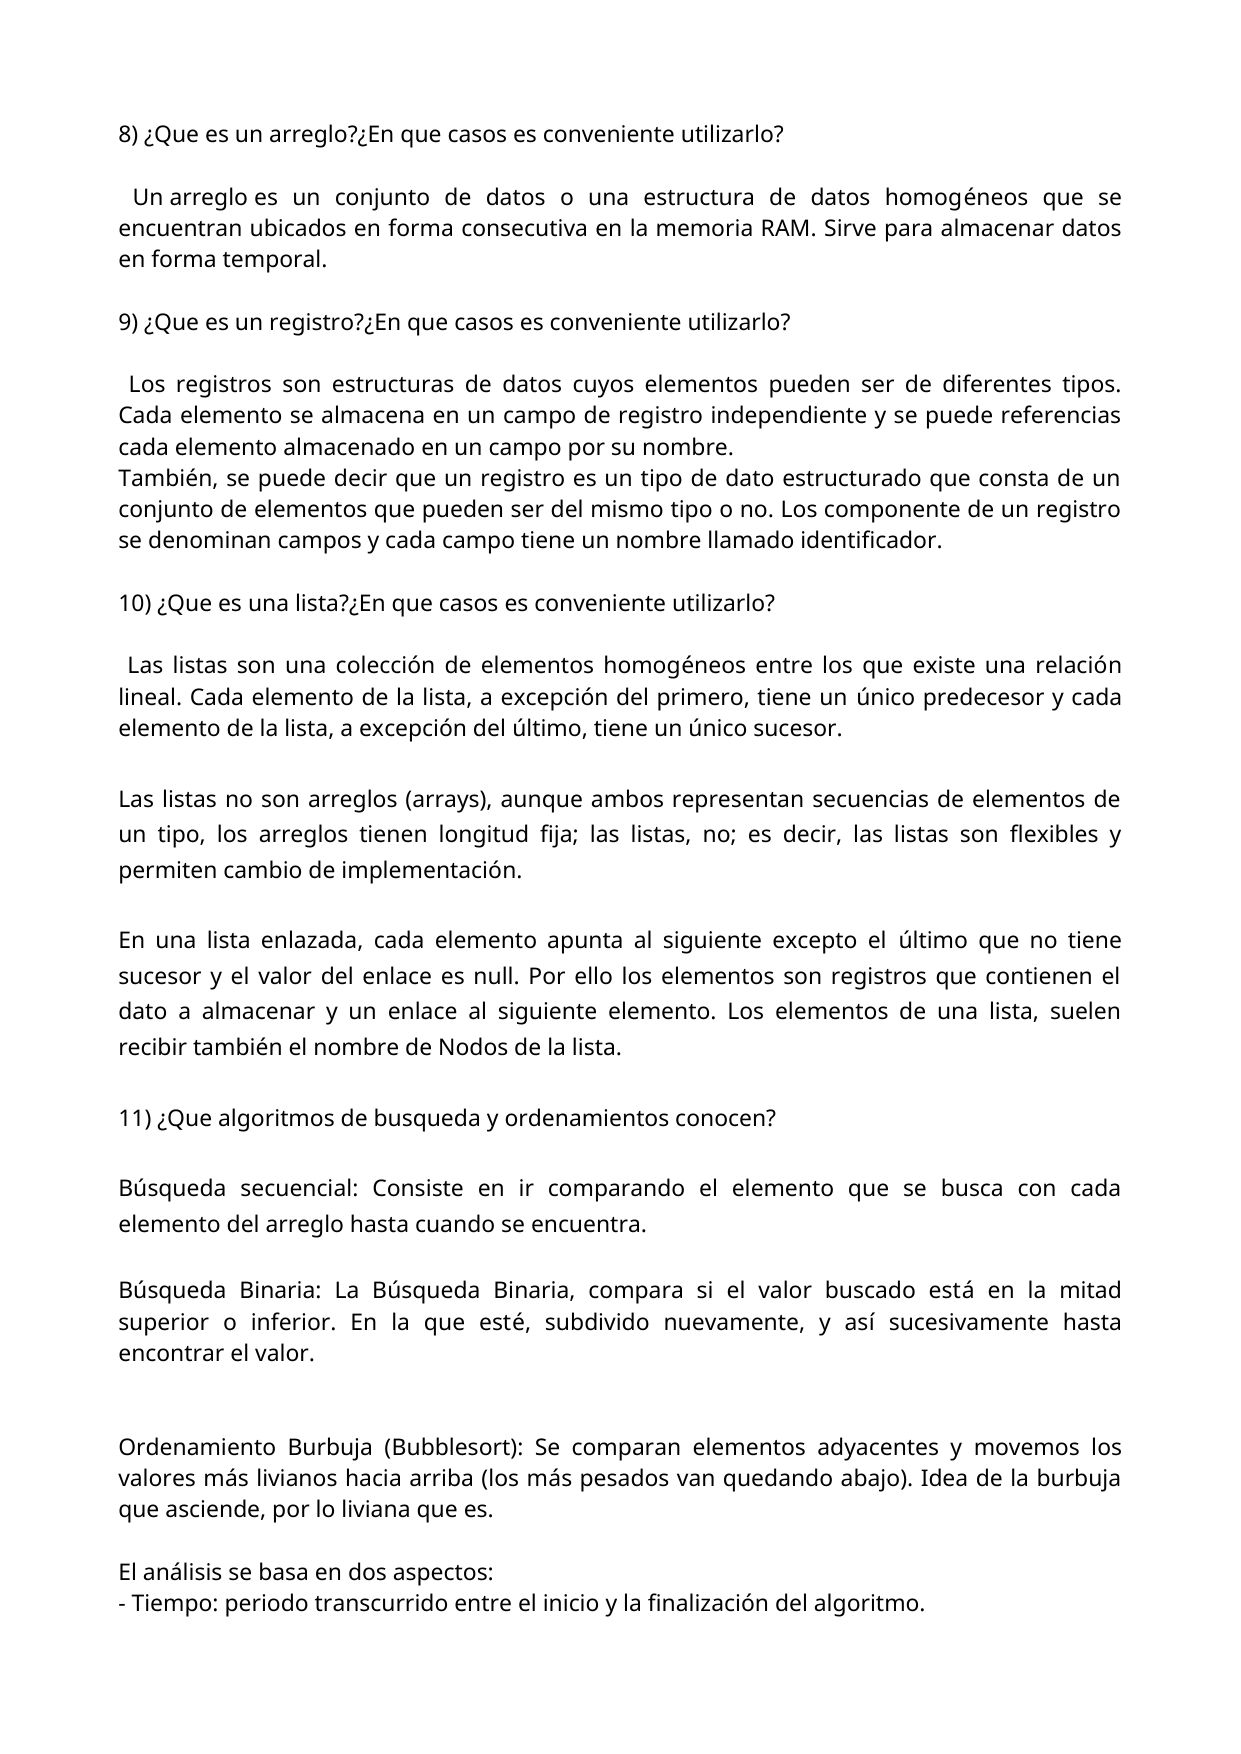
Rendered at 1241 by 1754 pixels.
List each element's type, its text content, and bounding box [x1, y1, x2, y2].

text El análisis se basa en dos aspectos: [118, 1556, 1122, 1587]
text - Tiempo: periodo transcurrido entre el inicio y la finalización del algoritmo. [118, 1587, 1122, 1618]
text Los registros son estructuras de datos cuyos elementos pueden ser de diferentes tipos. Cada elemento se almacena en un campo de registro independiente y se puede referencias cada elemento almacenado en un campo por su nombre. [118, 368, 1122, 462]
text Un arreglo es un conjunto de datos o una estructura de datos homogéneos que se encuentran ubicados en forma consecutiva en la memoria RAM. Sirve para almacenar datos en forma temporal. [118, 181, 1122, 274]
text 9) ¿Que es un registro?¿En que casos es conveniente utilizarlo? [118, 306, 1122, 337]
text Ordenamiento Burbuja (Bubblesort): Se comparan elementos adyacentes y movemos los valores más livianos hacia arriba (los más pesados van quedando abajo). Idea de la burbuja que asciende, por lo liviana que es. [118, 1431, 1122, 1524]
text 10) ¿Que es una lista?¿En que casos es conveniente utilizarlo? [118, 587, 1122, 618]
text 11) ¿Que algoritmos de busqueda y ordenamientos conocen? [118, 1097, 1122, 1133]
text 8) ¿Que es un arreglo?¿En que casos es conveniente utilizarlo? [118, 118, 1122, 149]
text Las listas son una colección de elementos homogéneos entre los que existe una relación lineal. Cada elemento de la lista, a excepción del primero, tiene un único predecesor y cada elemento de la lista, a excepción del último, tiene un único sucesor. [118, 649, 1122, 743]
text Búsqueda secuencial: Consiste en ir comparando el elemento que se busca con cada elemento del arreglo hasta cuando se encuentra. [118, 1168, 1122, 1239]
text Búsqueda Binaria: La Búsqueda Binaria, compara si el valor buscado está en la mitad superior o inferior. En la que esté, subdivido nuevamente, y así sucesivamente hasta encontrar el valor. [118, 1274, 1122, 1368]
text También, se puede decir que un registro es un tipo de dato estructurado que consta de un conjunto de elementos que pueden ser del mismo tipo o no. Los componente de un registro se denominan campos y cada campo tiene un nombre llamado identificador. [118, 462, 1122, 556]
text En una lista enlazada, cada elemento apunta al siguiente excepto el último que no tiene sucesor y el valor del enlace es null. Por ello los elementos son registros que contienen el dato a almacenar y un enlace al siguiente elemento. Los elementos de una lista, suelen recibir también el nombre de Nodos de la lista. [118, 920, 1122, 1062]
text Las listas no son arreglos (arrays), aunque ambos representan secuencias de elementos de un tipo, los arreglos tienen longitud fija; las listas, no; es decir, las listas son flexibles y permiten cambio de implementación. [118, 778, 1122, 885]
